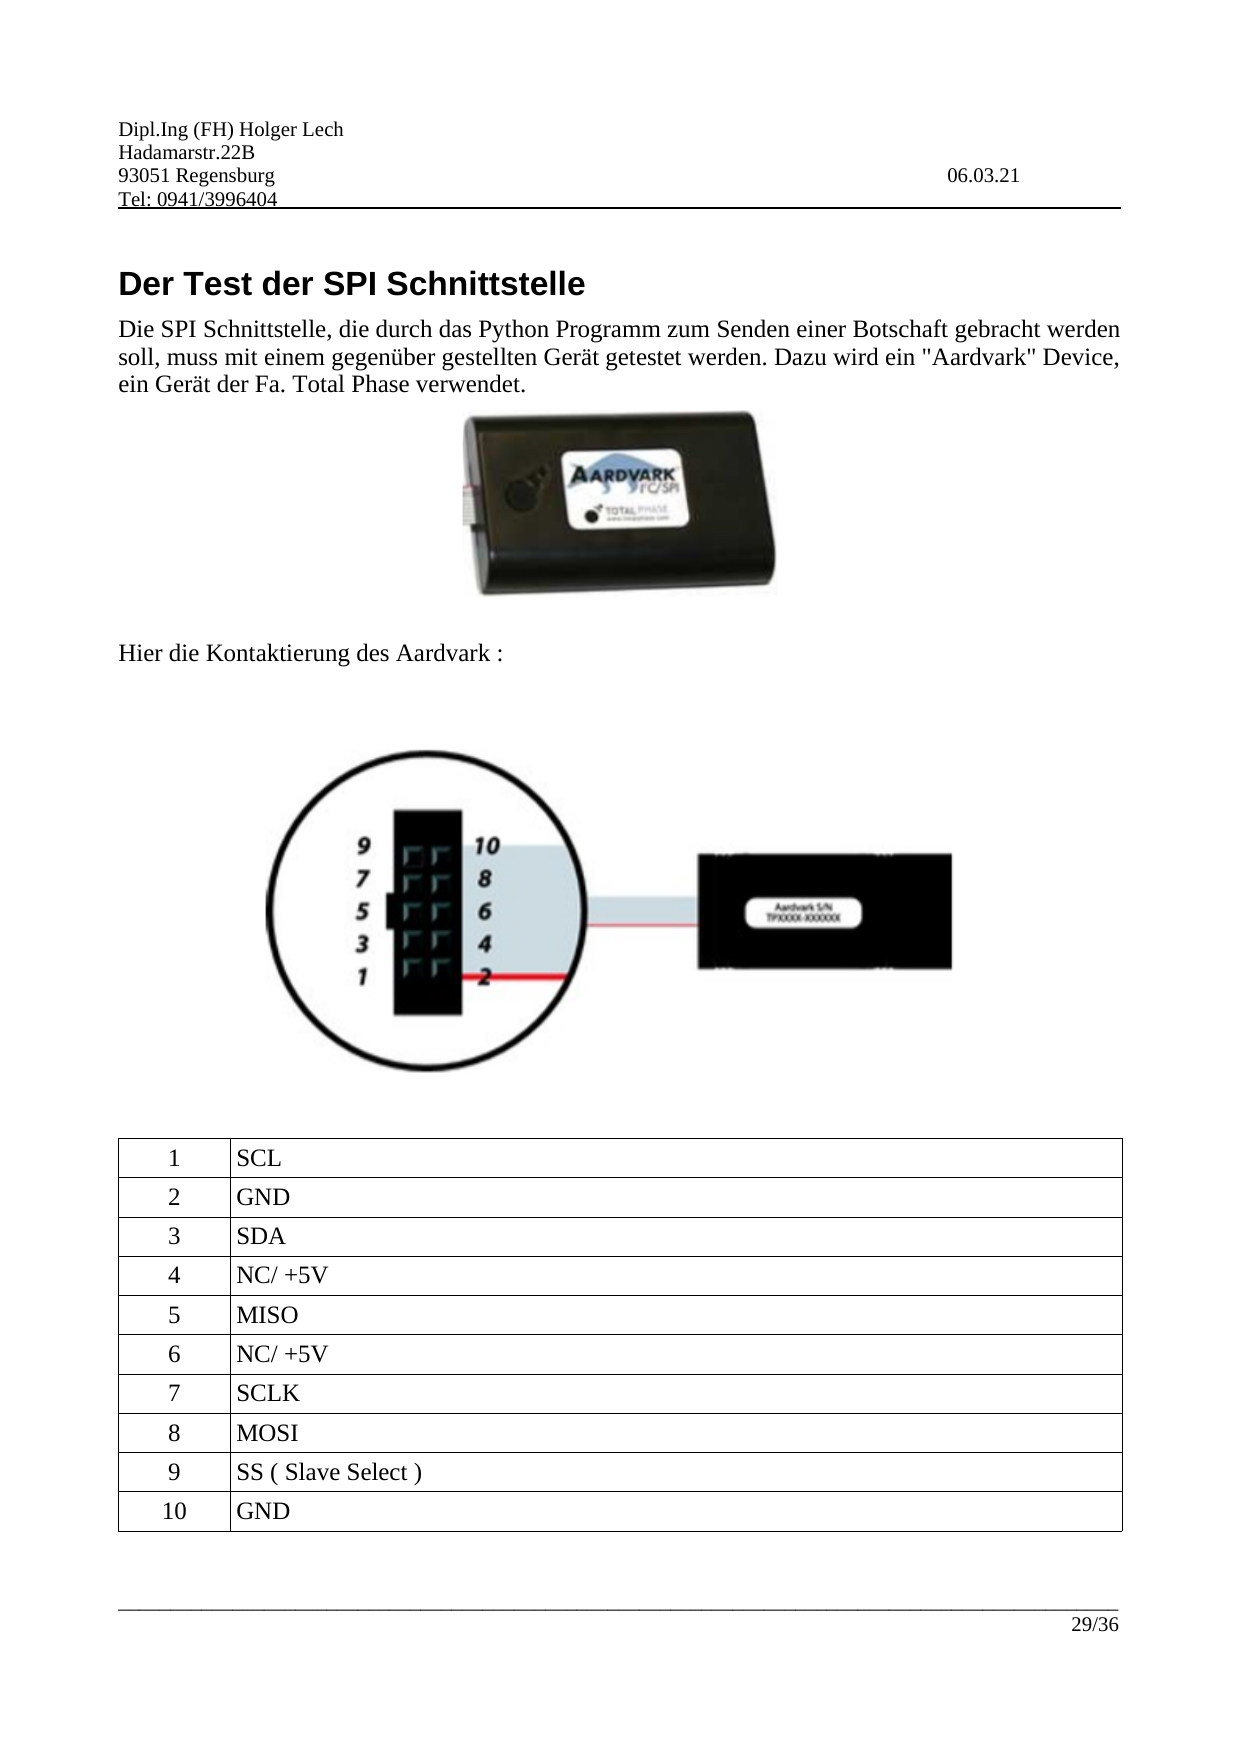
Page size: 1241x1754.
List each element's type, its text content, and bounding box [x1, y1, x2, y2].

table_cell 7 [119, 1375, 230, 1413]
table_cell 6 [119, 1335, 230, 1374]
table_cell MISO [231, 1296, 1122, 1334]
table_header 1 [119, 1139, 230, 1177]
table_cell GND [231, 1492, 1122, 1531]
picture [462, 410, 778, 599]
table_cell 9 [119, 1453, 230, 1491]
table_cell 8 [119, 1414, 230, 1452]
table_cell NC/ +5V [231, 1257, 1122, 1295]
table_cell 4 [119, 1257, 230, 1295]
text Hier die Kontaktierung des Aardvark : [118, 639, 1122, 667]
text Die SPI Schnittstelle, die durch das Python Programm zum Senden einer Botschaft gebracht werden soll, muss mit einem gegenüber gestellten Gerät getestet werden. Dazu wird ein "Aardvark" Device, ein Gerät der Fa. Total Phase verwendet. [118, 315, 1122, 398]
table_header SCL [231, 1139, 1122, 1177]
table_cell MOSI [231, 1414, 1122, 1452]
table_cell SCLK [231, 1375, 1122, 1413]
table_cell 10 [119, 1492, 230, 1531]
table_cell 3 [119, 1218, 230, 1256]
table_cell GND [231, 1178, 1122, 1217]
table_cell 2 [119, 1178, 230, 1217]
table_cell SDA [231, 1218, 1122, 1256]
picture [241, 719, 999, 1098]
subtitle Der Test der SPI Schnittstelle [118, 265, 1122, 303]
table_cell 5 [119, 1296, 230, 1334]
table_cell SS ( Slave Select ) [231, 1453, 1122, 1491]
table_cell NC/ +5V [231, 1335, 1122, 1374]
